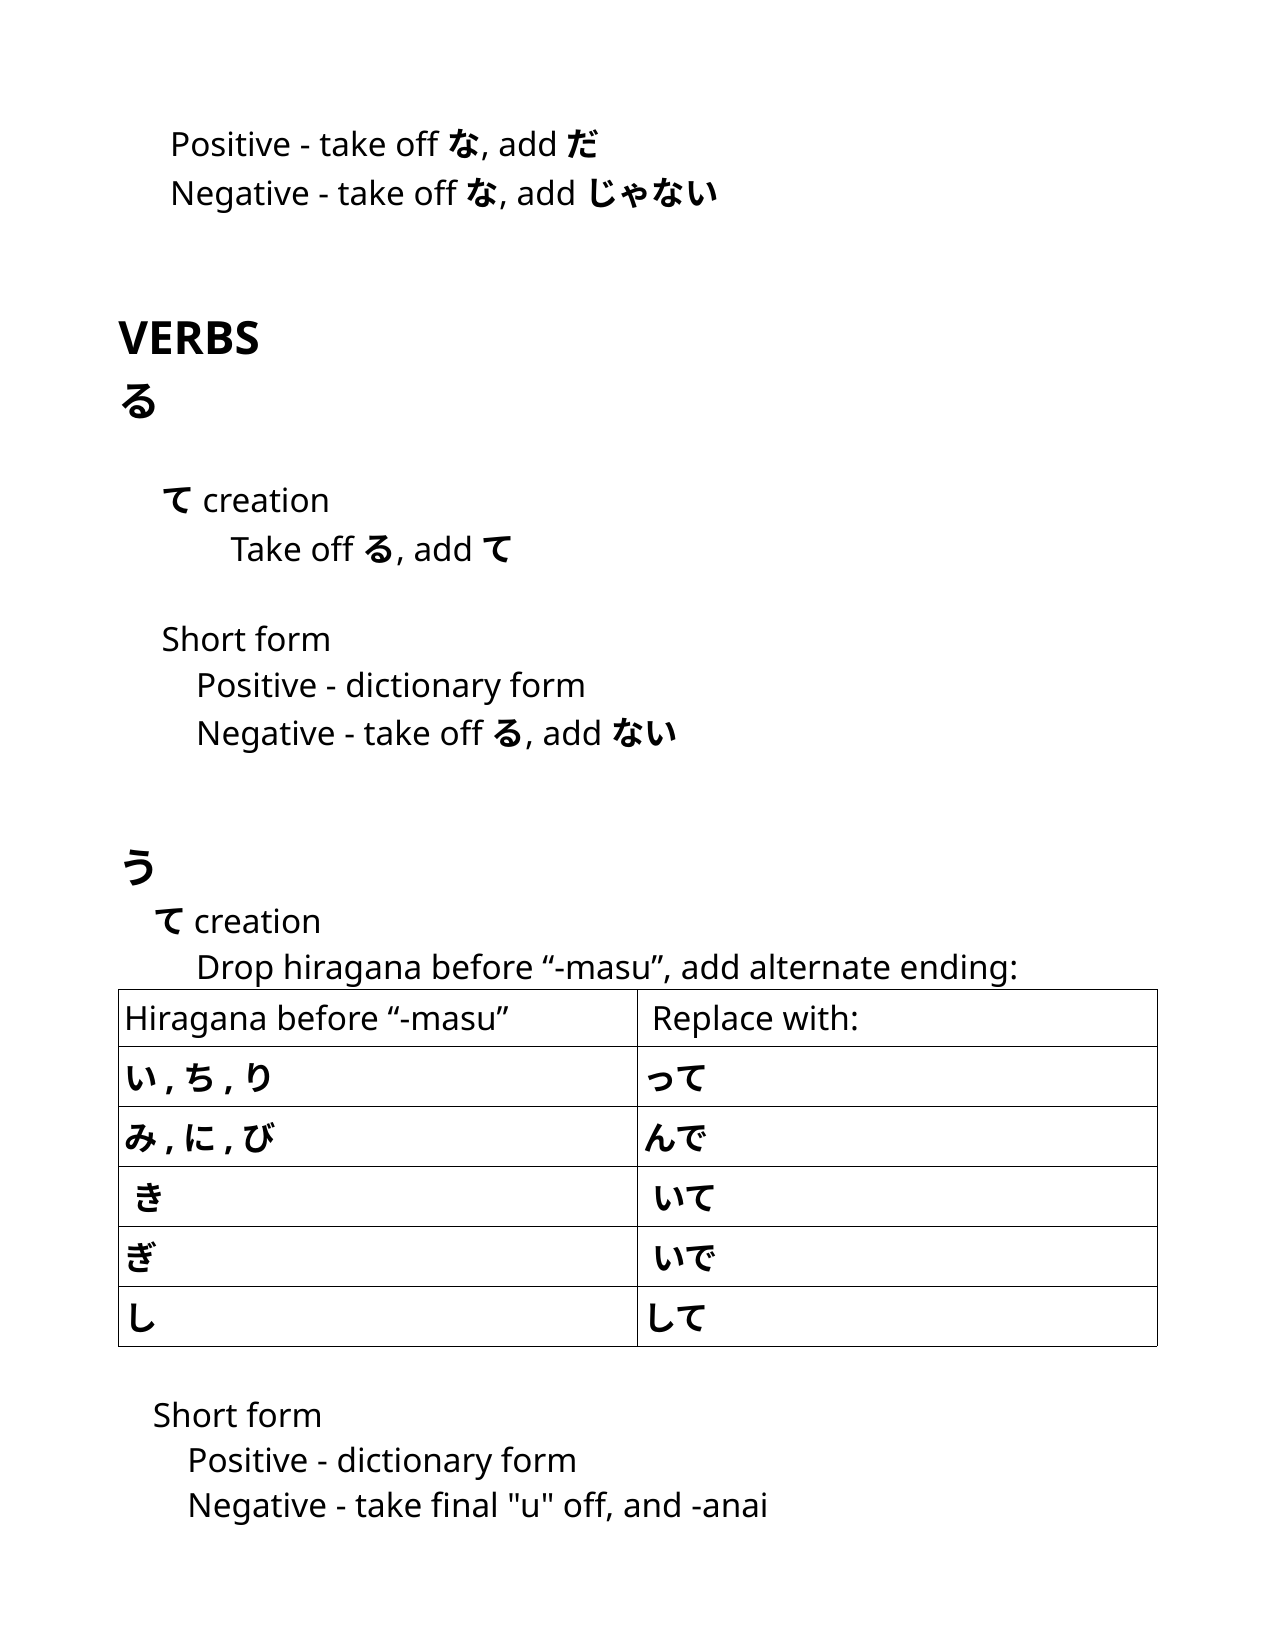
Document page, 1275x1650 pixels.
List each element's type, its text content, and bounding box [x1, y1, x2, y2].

table_header Hiragana before “-masu” [119, 990, 637, 1046]
table_cell い , ち , り [119, 1047, 637, 1106]
table_cell み , に , び [119, 1107, 637, 1166]
text Positive - take off な, add だ Negative - take off な, add じゃない VERBS る て creation Take off る, add て Short form Positive - dictionary form Negative - take off る, add ない [118, 118, 1157, 789]
table_cell いで [638, 1227, 1157, 1286]
table_cell き [119, 1167, 637, 1226]
table_cell んで [638, 1107, 1157, 1166]
text う て creation Drop hiragana before “-masu”, add alternate ending: [118, 789, 1157, 989]
text Short form Positive - dictionary form Negative - take final "u" off, and -anai [118, 1391, 1157, 1528]
table_cell いて [638, 1167, 1157, 1226]
table_cell ぎ [119, 1227, 637, 1286]
table_header Replace with: [638, 990, 1157, 1046]
table_cell し [119, 1287, 637, 1346]
table_cell して [638, 1287, 1157, 1346]
table_cell って [638, 1047, 1157, 1106]
